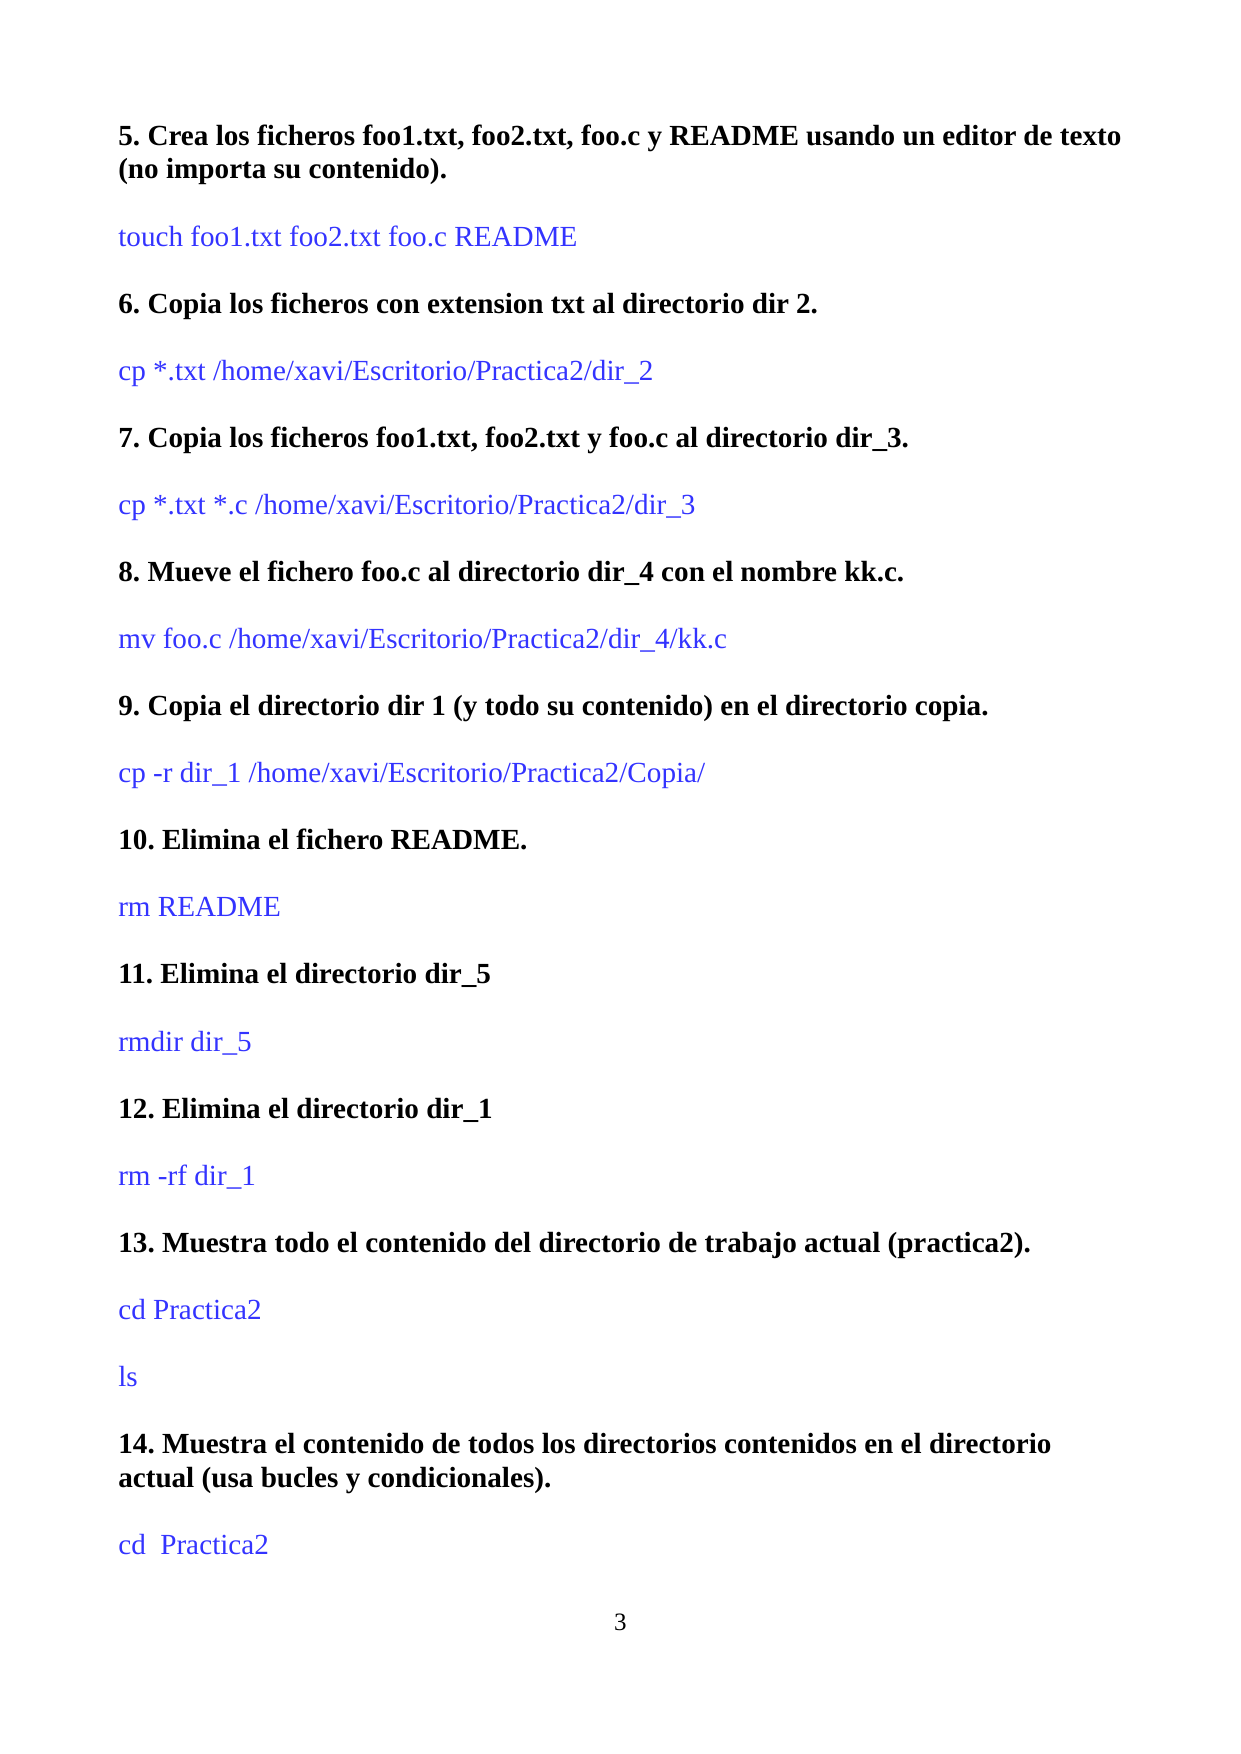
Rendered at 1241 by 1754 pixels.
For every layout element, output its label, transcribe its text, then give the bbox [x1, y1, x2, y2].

text 9. Copia el directorio dir 1 (y todo su contenido) en el directorio copia. [118, 688, 1122, 722]
text 7. Copia los ficheros foo1.txt, foo2.txt y foo.c al directorio dir_3. [118, 420, 1122, 453]
text rm -rf dir_1 [118, 1158, 1122, 1191]
text cp *.txt *.c /home/xavi/Escritorio/Practica2/dir_3 [118, 487, 1122, 521]
text 5. Crea los ficheros foo1.txt, foo2.txt, foo.c y README usando un editor de texto (no importa su contenido). [118, 118, 1122, 185]
text 12. Elimina el directorio dir_1 [118, 1091, 1122, 1124]
text ls [118, 1359, 1122, 1393]
text rm README [118, 889, 1122, 923]
text touch foo1.txt foo2.txt foo.c README [118, 219, 1122, 252]
text 8. Mueve el fichero foo.c al directorio dir_4 con el nombre kk.c. [118, 554, 1122, 588]
text 14. Muestra el contenido de todos los directorios contenidos en el directorio actual (usa bucles y condicionales). [118, 1426, 1122, 1493]
text 6. Copia los ficheros con extension txt al directorio dir 2. [118, 286, 1122, 319]
text 13. Muestra todo el contenido del directorio de trabajo actual (practica2). [118, 1225, 1122, 1258]
text rmdir dir_5 [118, 1024, 1122, 1057]
text cp *.txt /home/xavi/Escritorio/Practica2/dir_2 [118, 353, 1122, 386]
text mv foo.c /home/xavi/Escritorio/Practica2/dir_4/kk.c [118, 621, 1122, 655]
text cd Practica2 [118, 1292, 1122, 1326]
text 11. Elimina el directorio dir_5 [118, 957, 1122, 990]
text 10. Elimina el fichero README. [118, 822, 1122, 856]
text cd Practica2 [118, 1527, 1122, 1560]
text cp -r dir_1 /home/xavi/Escritorio/Practica2/Copia/ [118, 755, 1122, 789]
